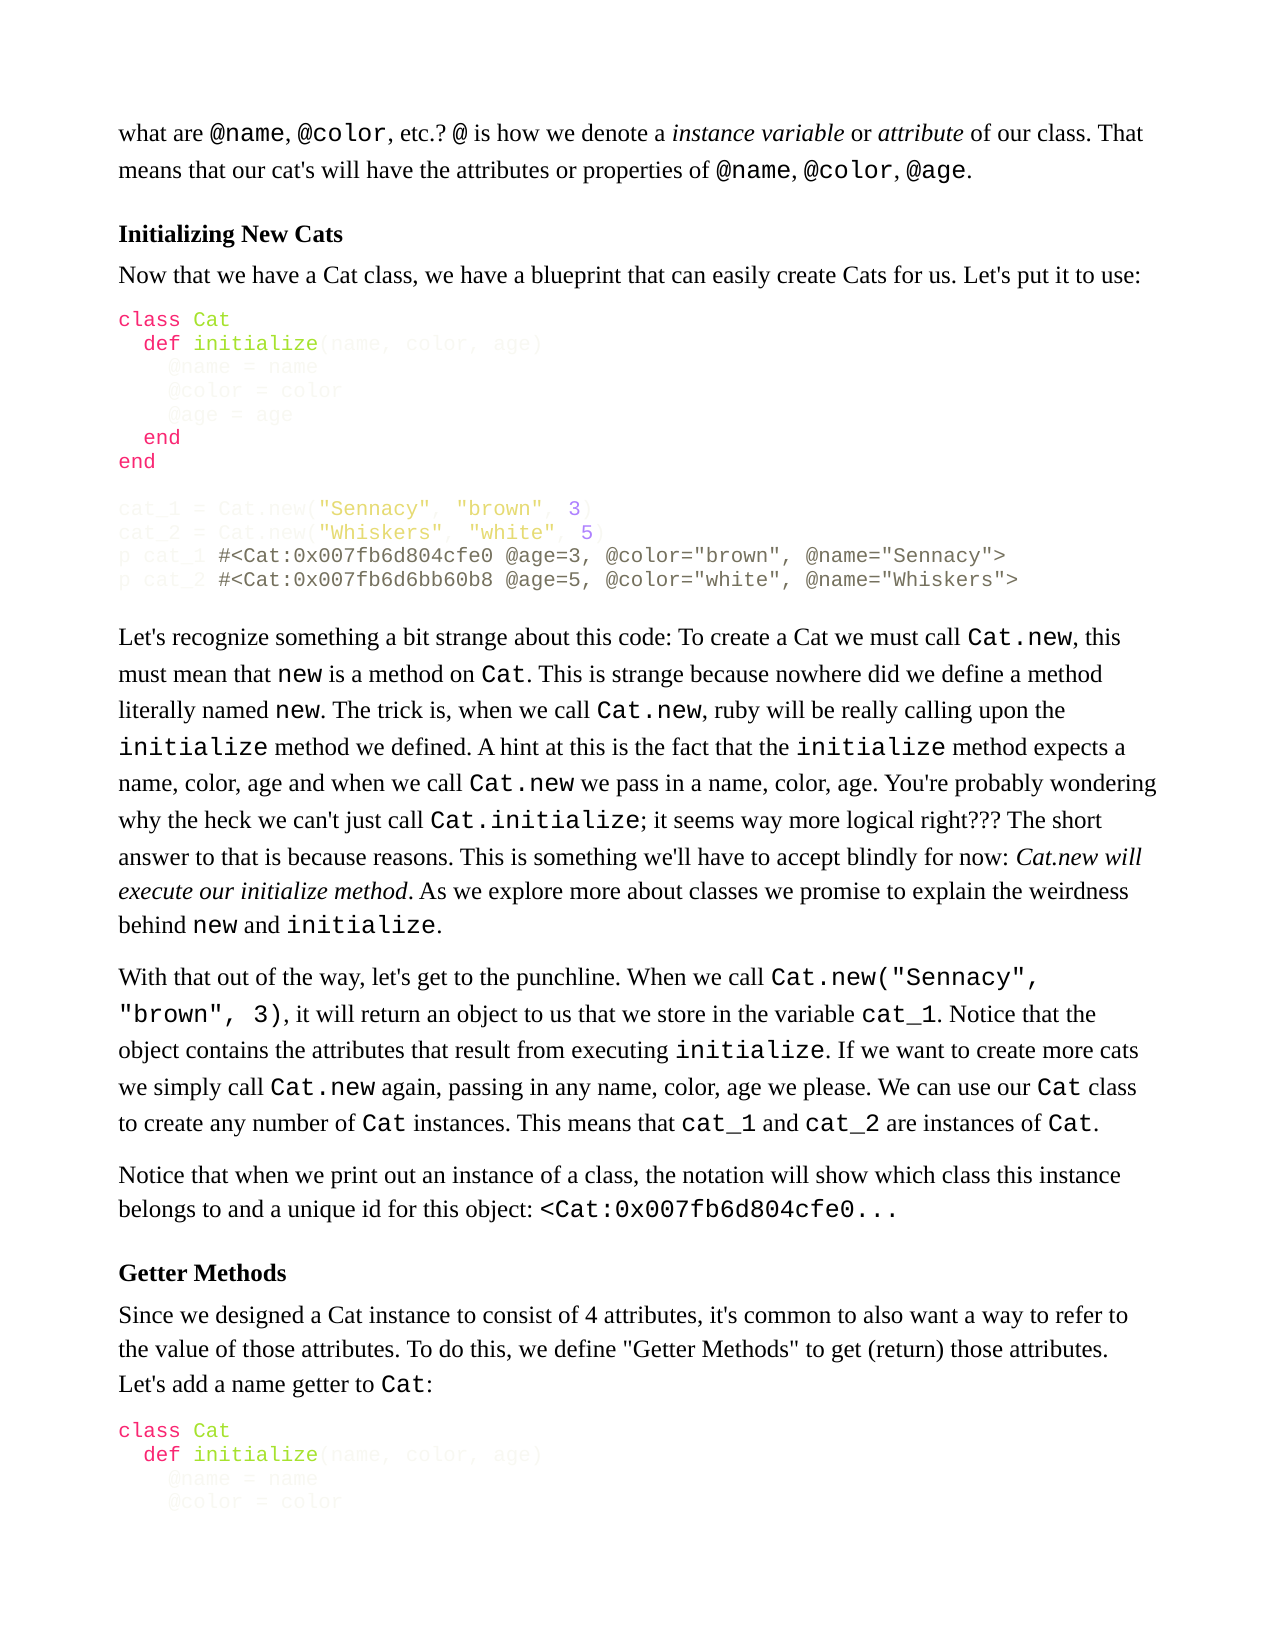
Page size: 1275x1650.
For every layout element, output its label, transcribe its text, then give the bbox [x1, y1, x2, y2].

subtitle Initializing New Cats [118, 219, 1157, 247]
text Now that we have a Cat class, we have a blueprint that can easily create Cats for us. Let's put it to use: [118, 260, 1157, 289]
text Since we designed a Cat instance to consist of 4 attributes, it's common to also want a way to refer to the value of those attributes. To do this, we define "Getter Methods" to get (return) those attributes. Let's add a name getter to Cat: [118, 1300, 1157, 1399]
text @name = name [118, 1468, 1157, 1491]
text p cat_2 #<Cat:0x007fb6d6bb60b8 @age=5, @color="white", @name="Whiskers"> [118, 569, 1157, 593]
text end [118, 427, 1157, 451]
text end [118, 451, 1157, 474]
text Notice that when we print out an instance of a class, the notation will show which class this instance belongs to and a unique id for this object: <Cat:0x007fb6d804cfe0... [118, 1160, 1157, 1225]
text class Cat [118, 1420, 1157, 1444]
subtitle Getter Methods [118, 1258, 1157, 1287]
text cat_1 = Cat.new("Sennacy", "brown", 3) [118, 498, 1157, 522]
text @name = name [118, 356, 1157, 380]
text @color = color [118, 1491, 1157, 1515]
text what are @name, @color, etc.? @ is how we denote a instance variable or attribute of our class. That means that our cat's will have the attributes or properties of @name, @color, @age. [118, 118, 1157, 186]
text p cat_1 #<Cat:0x007fb6d804cfe0 @age=3, @color="brown", @name="Sennacy"> [118, 546, 1157, 569]
text def initialize(name, color, age) [118, 333, 1157, 356]
text @color = color [118, 380, 1157, 404]
text Let's recognize something a bit strange about this code: To create a Cat we must call Cat.new, this must mean that new is a method on Cat. This is strange because nowhere did we define a method literally named new. The trick is, when we call Cat.new, ruby will be really calling upon the initialize method we defined. A hint at this is the fact that the initialize method expects a name, color, age and when we call Cat.new we pass in a name, color, age. You're probably wondering why the heck we can't just call Cat.initialize; it seems way more logical right??? The short answer to that is because reasons. This is something we'll have to accept blindly for now: Cat.new will execute our initialize method. As we explore more about classes we promise to explain the weirdness behind new and initialize. [118, 622, 1157, 941]
text With that out of the way, let's get to the punchline. When we call Cat.new("Sennacy", "brown", 3), it will return an object to us that we store in the variable cat_1. Notice that the object contains the attributes that result from executing initialize. If we want to create more cats we simply call Cat.new again, passing in any name, color, age we please. We can use our Cat class to create any number of Cat instances. This means that cat_1 and cat_2 are instances of Cat. [118, 962, 1157, 1139]
text def initialize(name, color, age) [118, 1444, 1157, 1468]
text @age = age [118, 404, 1157, 427]
text cat_2 = Cat.new("Whiskers", "white", 5) [118, 522, 1157, 546]
text class Cat [118, 309, 1157, 333]
